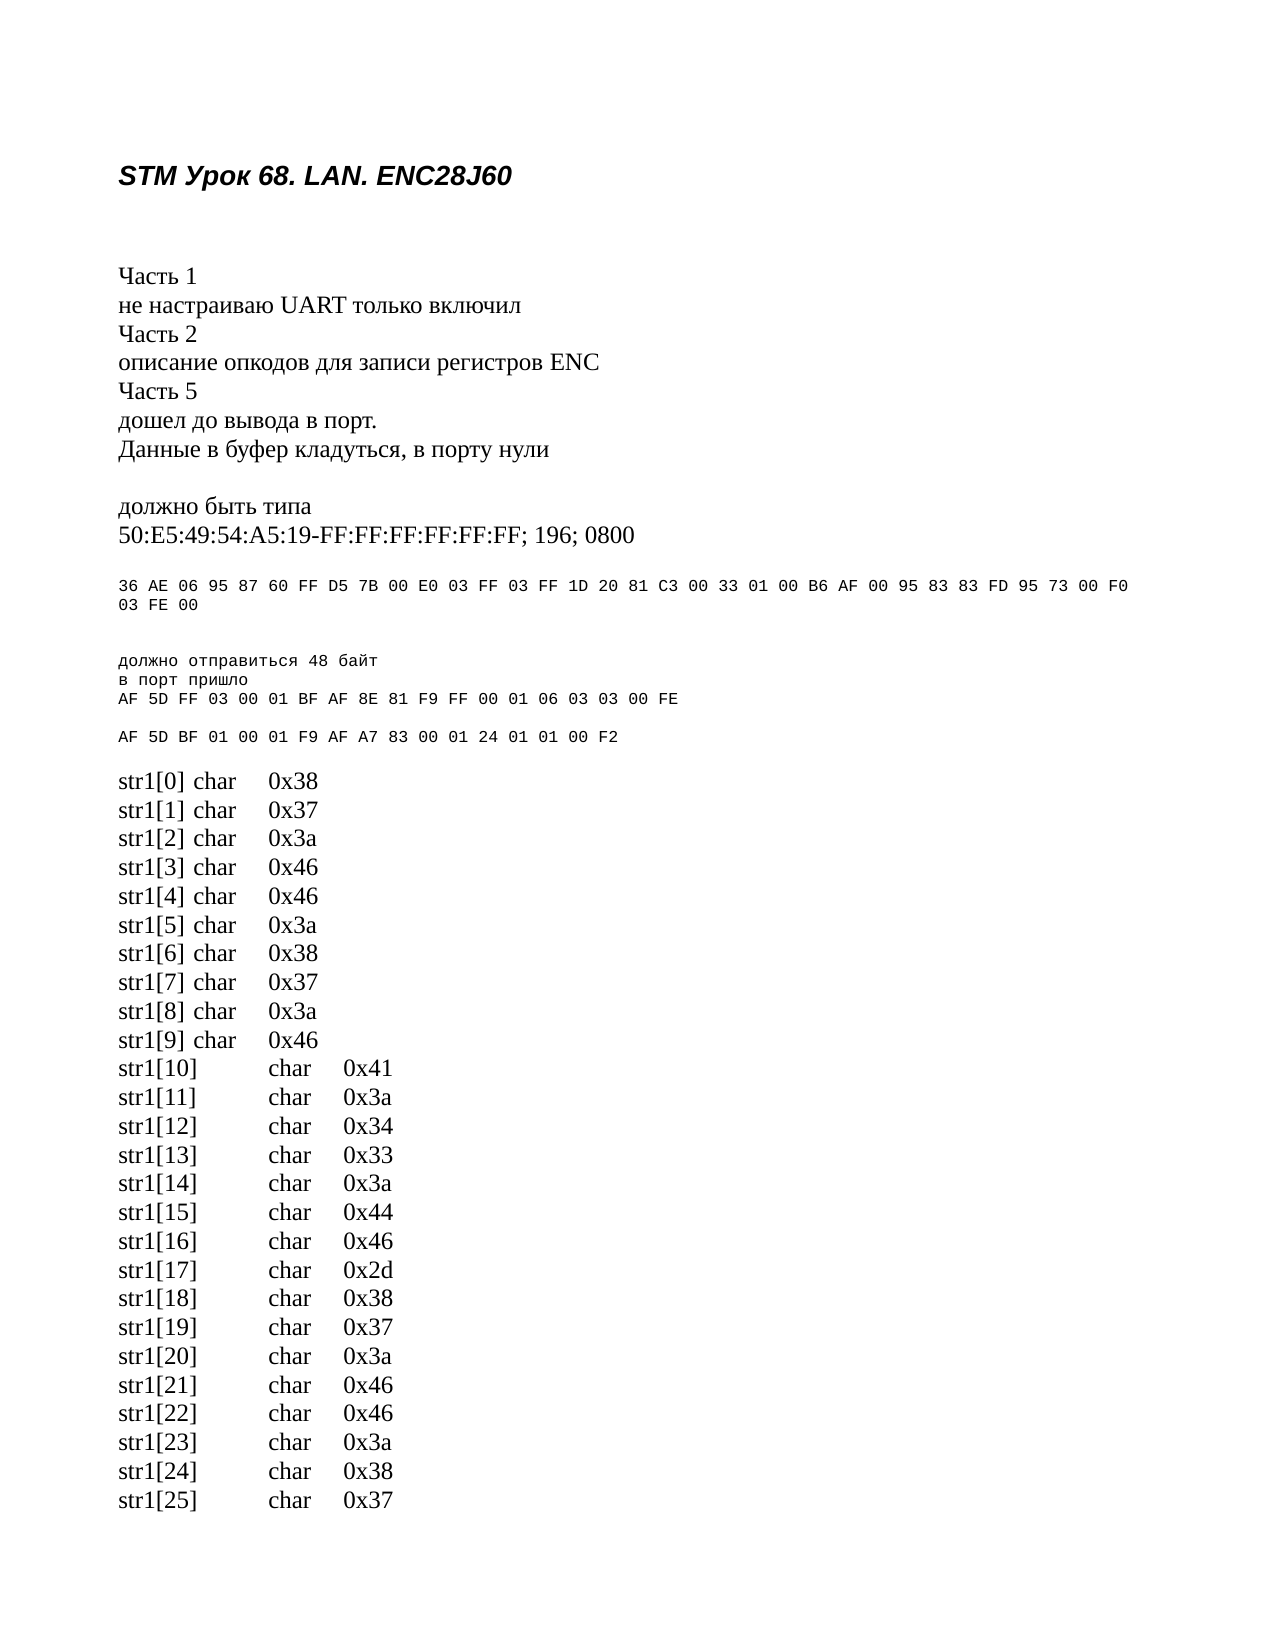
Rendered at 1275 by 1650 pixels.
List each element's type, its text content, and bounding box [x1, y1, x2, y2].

text str1[25] char 0x37 [118, 1485, 1157, 1513]
text str1[16] char 0x46 [118, 1226, 1157, 1255]
text 50:E5:49:54:A5:19-FF:FF:FF:FF:FF:FF; 196; 0800 [118, 520, 1157, 549]
text str1[17] char 0x2d [118, 1255, 1157, 1283]
text str1[6] char 0x38 [118, 938, 1157, 967]
text str1[21] char 0x46 [118, 1370, 1157, 1398]
text str1[22] char 0x46 [118, 1398, 1157, 1427]
text str1[15] char 0x44 [118, 1197, 1157, 1226]
text str1[12] char 0x34 [118, 1111, 1157, 1140]
text str1[4] char 0x46 [118, 881, 1157, 910]
text str1[9] char 0x46 [118, 1025, 1157, 1053]
text должно быть типа [118, 491, 1157, 520]
text str1[19] char 0x37 [118, 1312, 1157, 1341]
text дошел до вывода в порт. [118, 405, 1157, 434]
text str1[5] char 0x3a [118, 910, 1157, 938]
text AF 5D FF 03 00 01 BF AF 8E 81 F9 FF 00 01 06 03 03 00 FE [118, 691, 1157, 709]
text str1[20] char 0x3a [118, 1341, 1157, 1370]
text должно отправиться 48 байт [118, 653, 1157, 672]
text AF 5D BF 01 00 01 F9 AF A7 83 00 01 24 01 01 00 F2 [118, 728, 1157, 747]
text str1[2] char 0x3a [118, 823, 1157, 852]
text str1[7] char 0x37 [118, 967, 1157, 996]
text str1[8] char 0x3a [118, 996, 1157, 1025]
text Часть 5 [118, 376, 1157, 405]
text str1[24] char 0x38 [118, 1456, 1157, 1485]
text Часть 2 [118, 319, 1157, 347]
subtitle STM Урок 68. LAN. ENC28J60 [118, 159, 1157, 191]
text str1[3] char 0x46 [118, 852, 1157, 881]
text не настраиваю UART только включил [118, 290, 1157, 319]
text str1[23] char 0x3a [118, 1427, 1157, 1456]
text str1[11] char 0x3a [118, 1082, 1157, 1111]
text str1[14] char 0x3a [118, 1168, 1157, 1197]
text описание опкодов для записи регистров ENC [118, 347, 1157, 376]
text str1[13] char 0x33 [118, 1140, 1157, 1168]
text 36 AE 06 95 87 60 FF D5 7B 00 E0 03 FF 03 FF 1D 20 81 C3 00 33 01 00 B6 AF 00 95 83 83 FD 95 73 00 F0 03 FE 00 [118, 577, 1157, 615]
text Данные в буфер кладуться, в порту нули [118, 434, 1157, 462]
text str1[1] char 0x37 [118, 795, 1157, 823]
text str1[0] char 0x38 [118, 766, 1157, 795]
text str1[18] char 0x38 [118, 1283, 1157, 1312]
text str1[10] char 0x41 [118, 1053, 1157, 1082]
text в порт пришло [118, 672, 1157, 691]
text Часть 1 [118, 261, 1157, 290]
